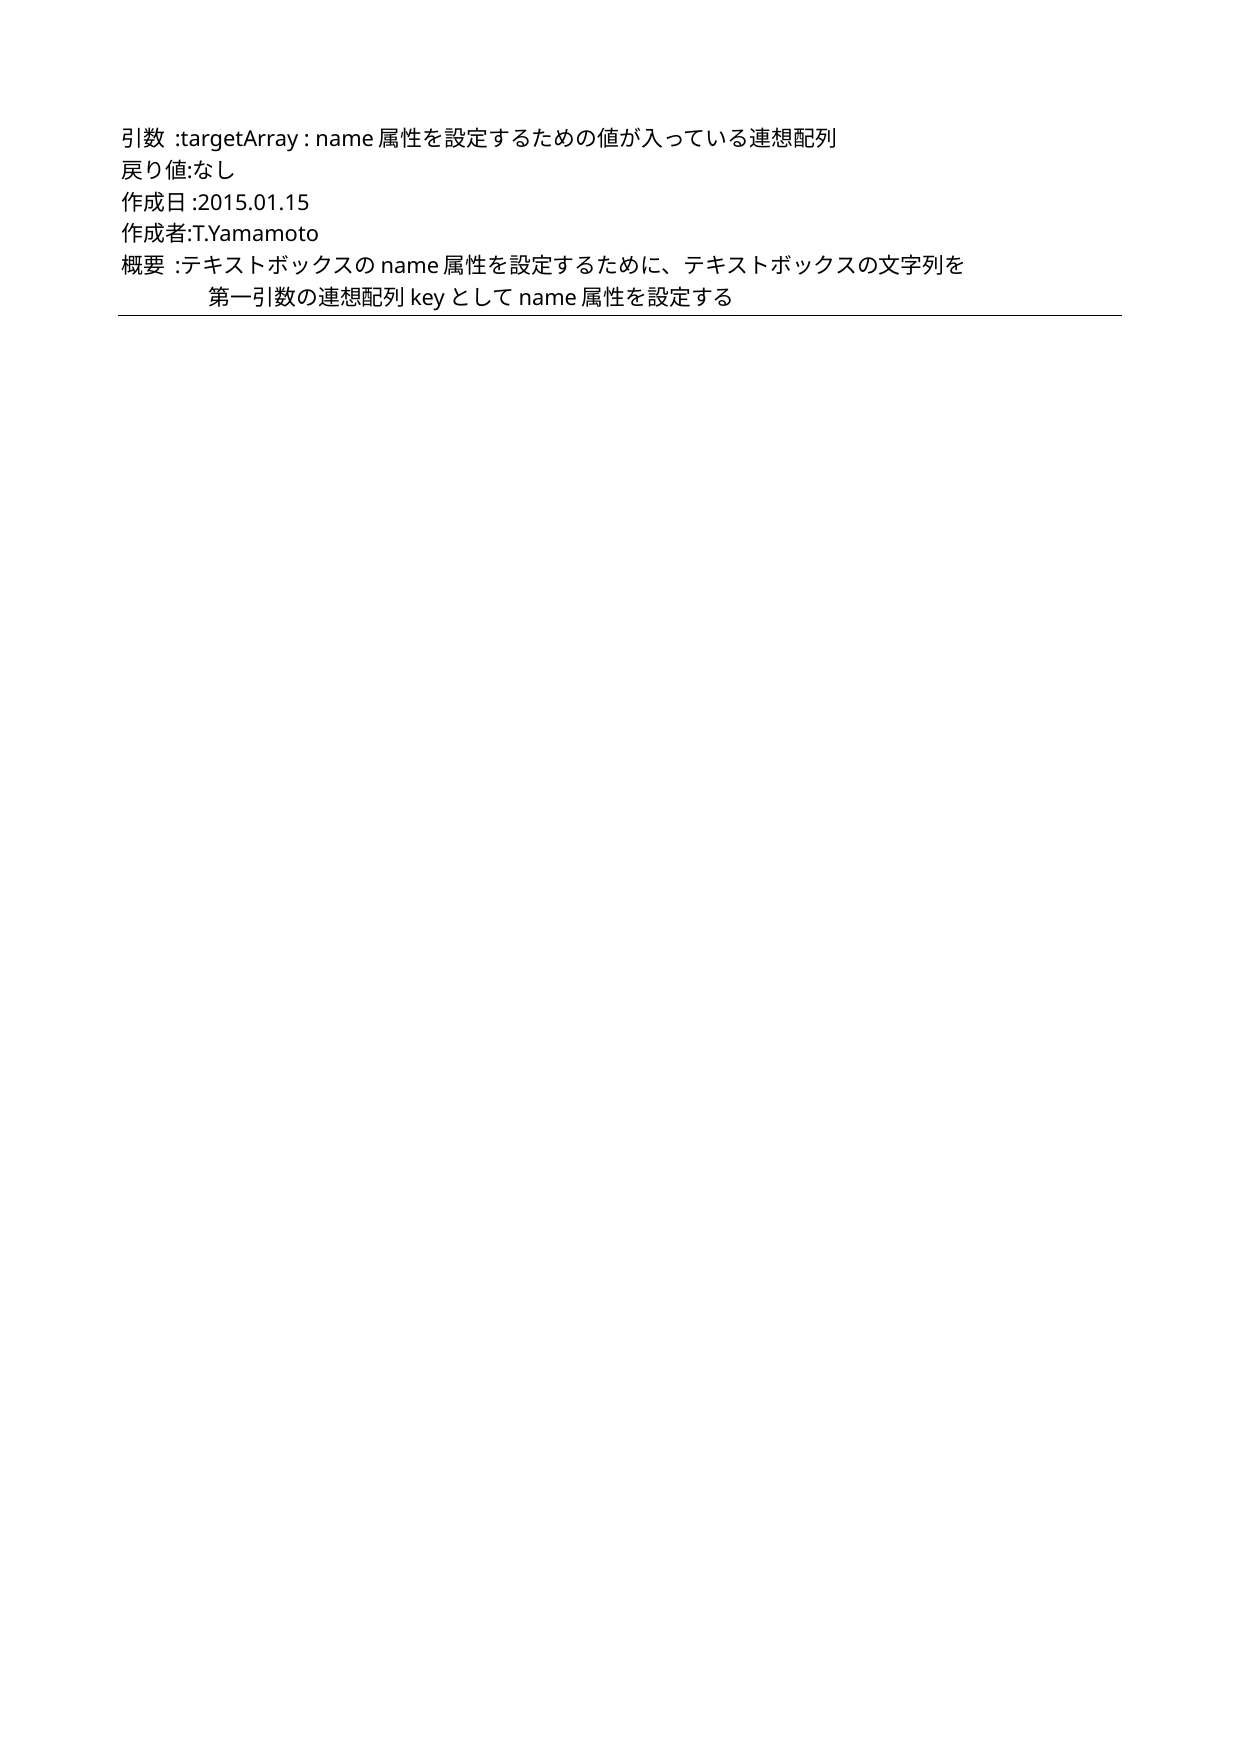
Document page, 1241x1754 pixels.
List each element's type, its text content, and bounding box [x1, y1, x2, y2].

text 作成日 :2015.01.15 [118, 184, 1122, 216]
text 概要 :テキストボックスのname属性を設定するために、テキストボックスの文字列を [118, 248, 1122, 280]
text 作成者:T.Yamamoto [118, 216, 1122, 248]
text 戻り値:なし [118, 153, 1122, 184]
text 第一引数の連想配列keyとしてname属性を設定する [118, 280, 1122, 315]
text 引数 :targetArray : name属性を設定するための値が入っている連想配列 [118, 118, 1122, 153]
